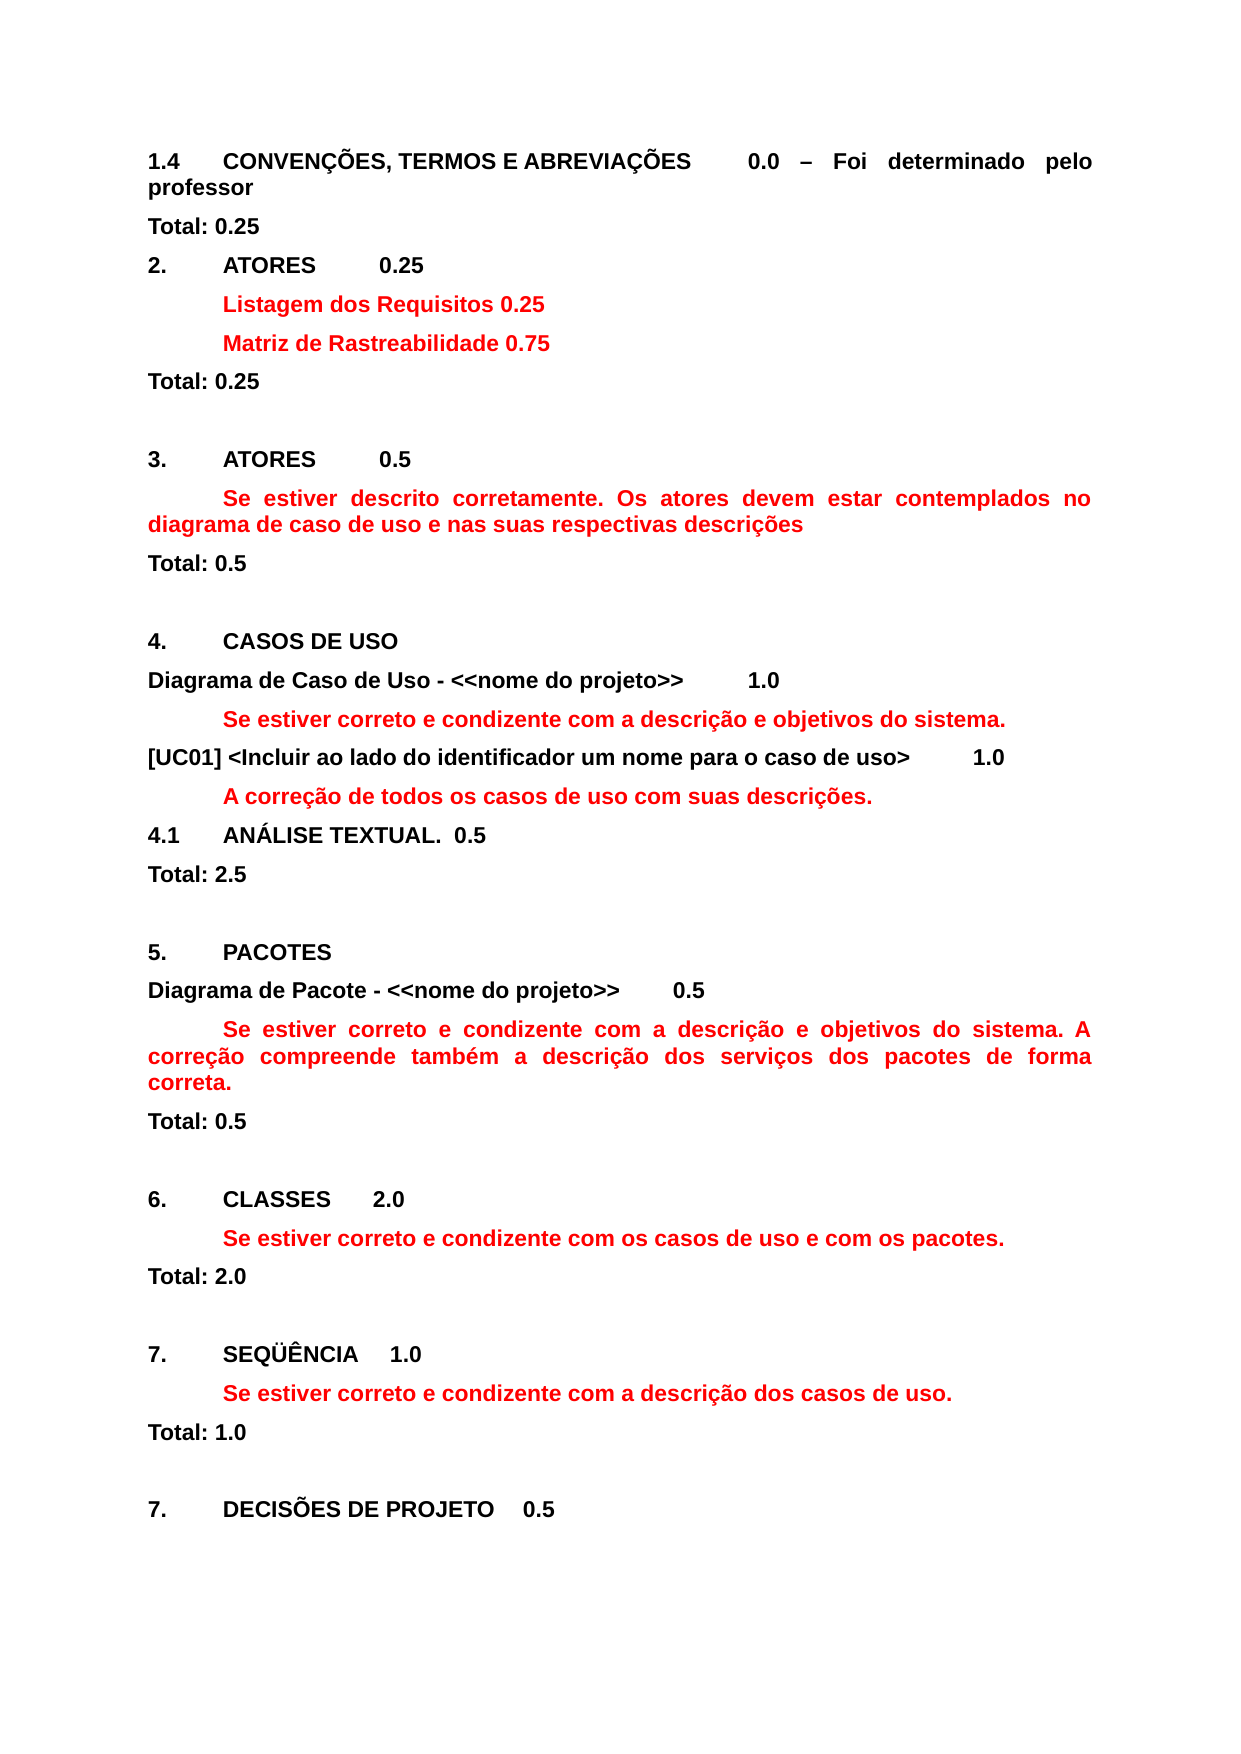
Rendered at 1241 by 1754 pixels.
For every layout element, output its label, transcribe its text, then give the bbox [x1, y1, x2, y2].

text [UC01] <Incluir ao lado do identificador um nome para o caso de uso> 1.0 [148, 744, 1092, 771]
text 4.1 ANÁLISE TEXTUAL. 0.5 [148, 822, 1092, 848]
text Se estiver correto e condizente com a descrição e objetivos do sistema. A correção compreende também a descrição dos serviços dos pacotes de forma correta. [148, 1016, 1092, 1095]
text 2. ATORES 0.25 [148, 252, 1092, 278]
text Total: 2.0 [148, 1263, 1092, 1290]
text Diagrama de Pacote - <<nome do projeto>> 0.5 [148, 977, 1092, 1004]
text Total: 0.25 [148, 213, 1092, 239]
text 6. CLASSES 2.0 [148, 1186, 1092, 1212]
text 3. ATORES 0.5 [148, 446, 1092, 472]
text 7. DECISÕES DE PROJETO 0.5 [148, 1496, 1092, 1523]
text 7. SEQÜÊNCIA 1.0 [148, 1341, 1092, 1367]
text Listagem dos Requisitos 0.25 [148, 291, 1092, 317]
text Se estiver descrito corretamente. Os atores devem estar contemplados no diagrama de caso de uso e nas suas respectivas descrições [148, 485, 1092, 538]
text 4. CASOS DE USO [148, 628, 1092, 654]
text Total: 0.5 [148, 1108, 1092, 1134]
text Total: 0.5 [148, 550, 1092, 576]
text 5. PACOTES [148, 939, 1092, 965]
text Se estiver correto e condizente com a descrição e objetivos do sistema. [148, 706, 1092, 732]
text Total: 1.0 [148, 1419, 1092, 1445]
text Total: 2.5 [148, 861, 1092, 887]
text 1.4 CONVENÇÕES, TERMOS E ABREVIAÇÕES 0.0 – Foi determinado pelo professor [148, 148, 1092, 200]
text Se estiver correto e condizente com os casos de uso e com os pacotes. [148, 1224, 1092, 1251]
text A correção de todos os casos de uso com suas descrições. [148, 783, 1092, 809]
text Se estiver correto e condizente com a descrição dos casos de uso. [148, 1380, 1092, 1406]
text Total: 0.25 [148, 368, 1092, 395]
text Diagrama de Caso de Uso - <<nome do projeto>> 1.0 [148, 667, 1092, 693]
text Matriz de Rastreabilidade 0.75 [148, 329, 1092, 356]
